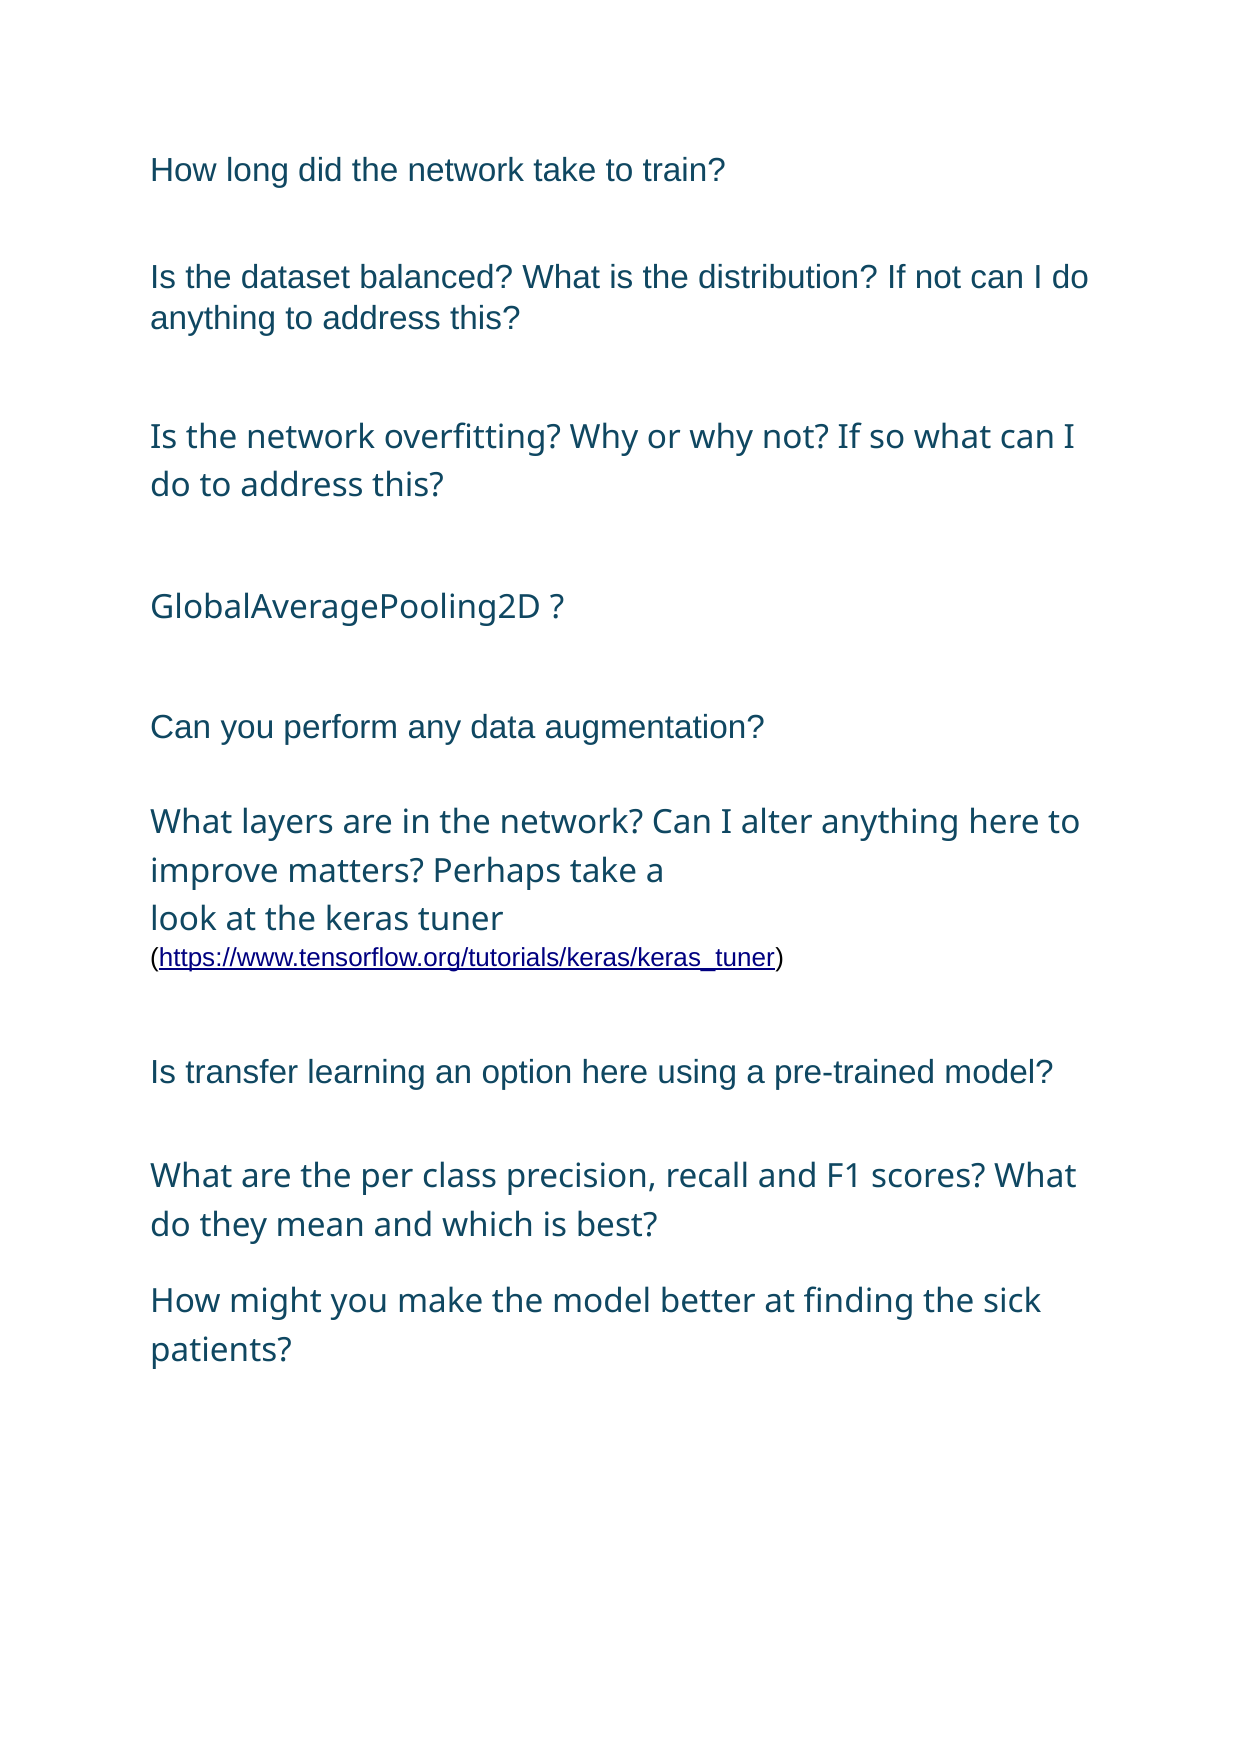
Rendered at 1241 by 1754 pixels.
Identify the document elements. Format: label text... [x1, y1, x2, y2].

subtitle Is transfer learning an option here using a pre-trained model? [150, 1053, 1090, 1091]
text What are the per class precision, recall and F1 scores? What do they mean and which is best? How might you make the model better at finding the sick patients? [150, 1152, 1090, 1371]
subtitle GlobalAveragePooling2D ? [150, 535, 1090, 629]
subtitle Is the network overfitting? Why or why not? If so what can I do to address this? [150, 364, 1090, 507]
subtitle Is the dataset balanced? What is the distribution? If not can I do anything to address this? [150, 216, 1090, 337]
subtitle How long did the network take to train? [150, 150, 1090, 188]
text What layers are in the network? Can I alter anything here to improve matters? Perhaps take a look at the keras tuner (https://www.tensorflow.org/tutorials/keras/keras_tuner) [150, 756, 1090, 972]
subtitle Can you perform any data augmentation? [150, 707, 1090, 745]
